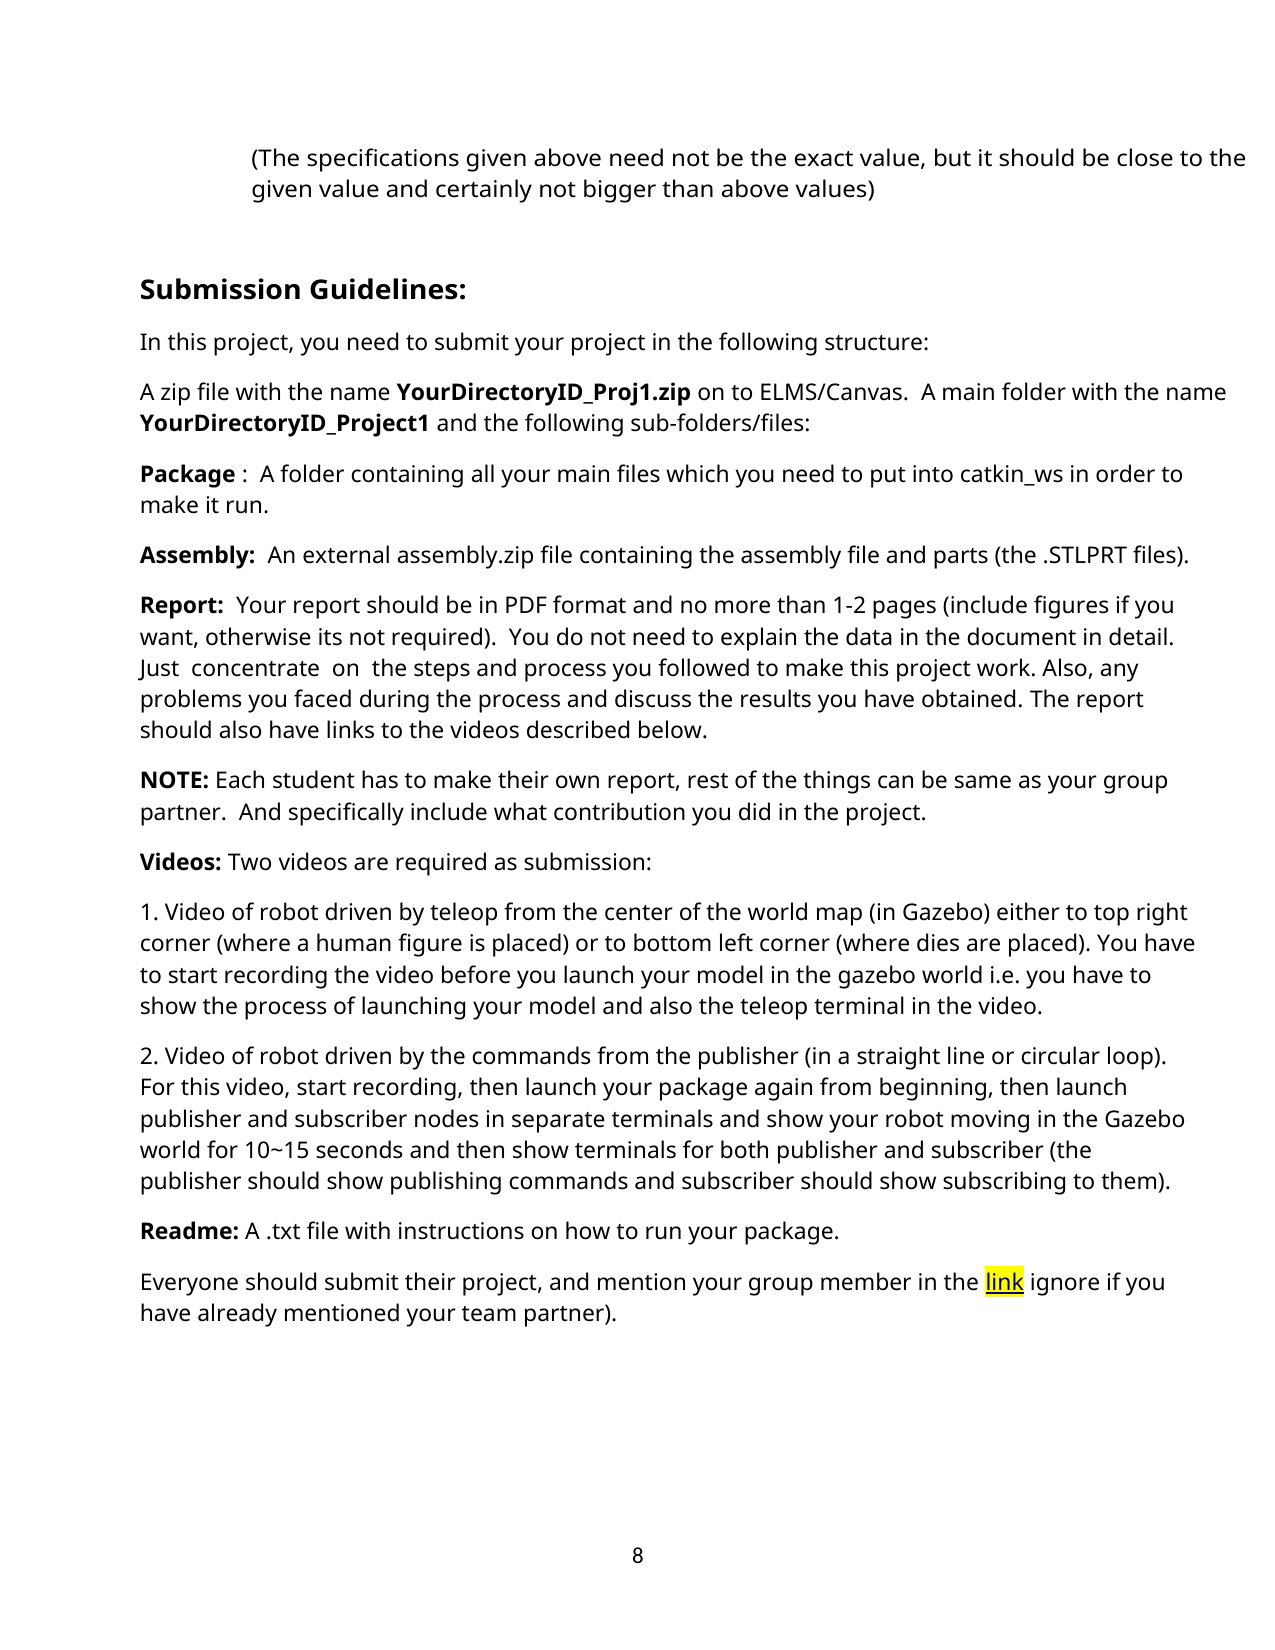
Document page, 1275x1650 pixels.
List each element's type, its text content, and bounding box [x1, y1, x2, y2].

list (The specifications given above need not be the exact value, but it should be close to the given value and certainly not bigger than above values) [251, 142, 1275, 204]
list 1. Video of robot driven by teleop from the center of the world map (in Gazebo) either to top right corner (where a human figure is placed) or to bottom left corner (where dies are placed). You have to start recording the video before you launch your model in the gazebo world i.e. you have to show the process of launching your model and also the teleop terminal in the video. [139, 896, 1200, 1021]
list Submission Guidelines: [139, 270, 1275, 307]
list 2. Video of robot driven by the commands from the publisher (in a straight line or circular loop). For this video, start recording, then launch your package again from beginning, then launch publisher and subscriber nodes in separate terminals and show your robot moving in the Gazebo world for 10~15 seconds and then show terminals for both publisher and subscriber (the publisher should show publishing commands and subscriber should show subscribing to them). [139, 1040, 1200, 1196]
list Report: Your report should be in PDF format and no more than 1-2 pages (include figures if you want, otherwise its not required). You do not need to explain the data in the document in detail. Just concentrate on the steps and process you followed to make this project work. Also, any problems you faced during the process and discuss the results you have obtained. The report should also have links to the videos described below. [139, 589, 1200, 746]
list Videos: Two videos are required as submission: [139, 846, 1200, 877]
list Package : A folder containing all your main files which you need to put into catkin_ws in order to make it run. [139, 458, 1200, 520]
list In this project, you need to submit your project in the following structure: [139, 326, 1275, 357]
list NOTE: Each student has to make their own report, rest of the things can be same as your group partner. And specifically include what contribution you did in the project. [139, 764, 1200, 827]
list A zip file with the name YourDirectoryID_Proj1.zip on to ELMS/Canvas. A main folder with the name YourDirectoryID_Project1 and the following sub-folders/files: [139, 376, 1275, 439]
list Everyone should submit their project, and mention your group member in the link ignore if you have already mentioned your team partner). [139, 1266, 1200, 1328]
list Assembly: An external assembly.zip file containing the assembly file and parts (the .STLPRT files). [139, 539, 1200, 570]
list Readme: A .txt file with instructions on how to run your package. [139, 1215, 1200, 1247]
